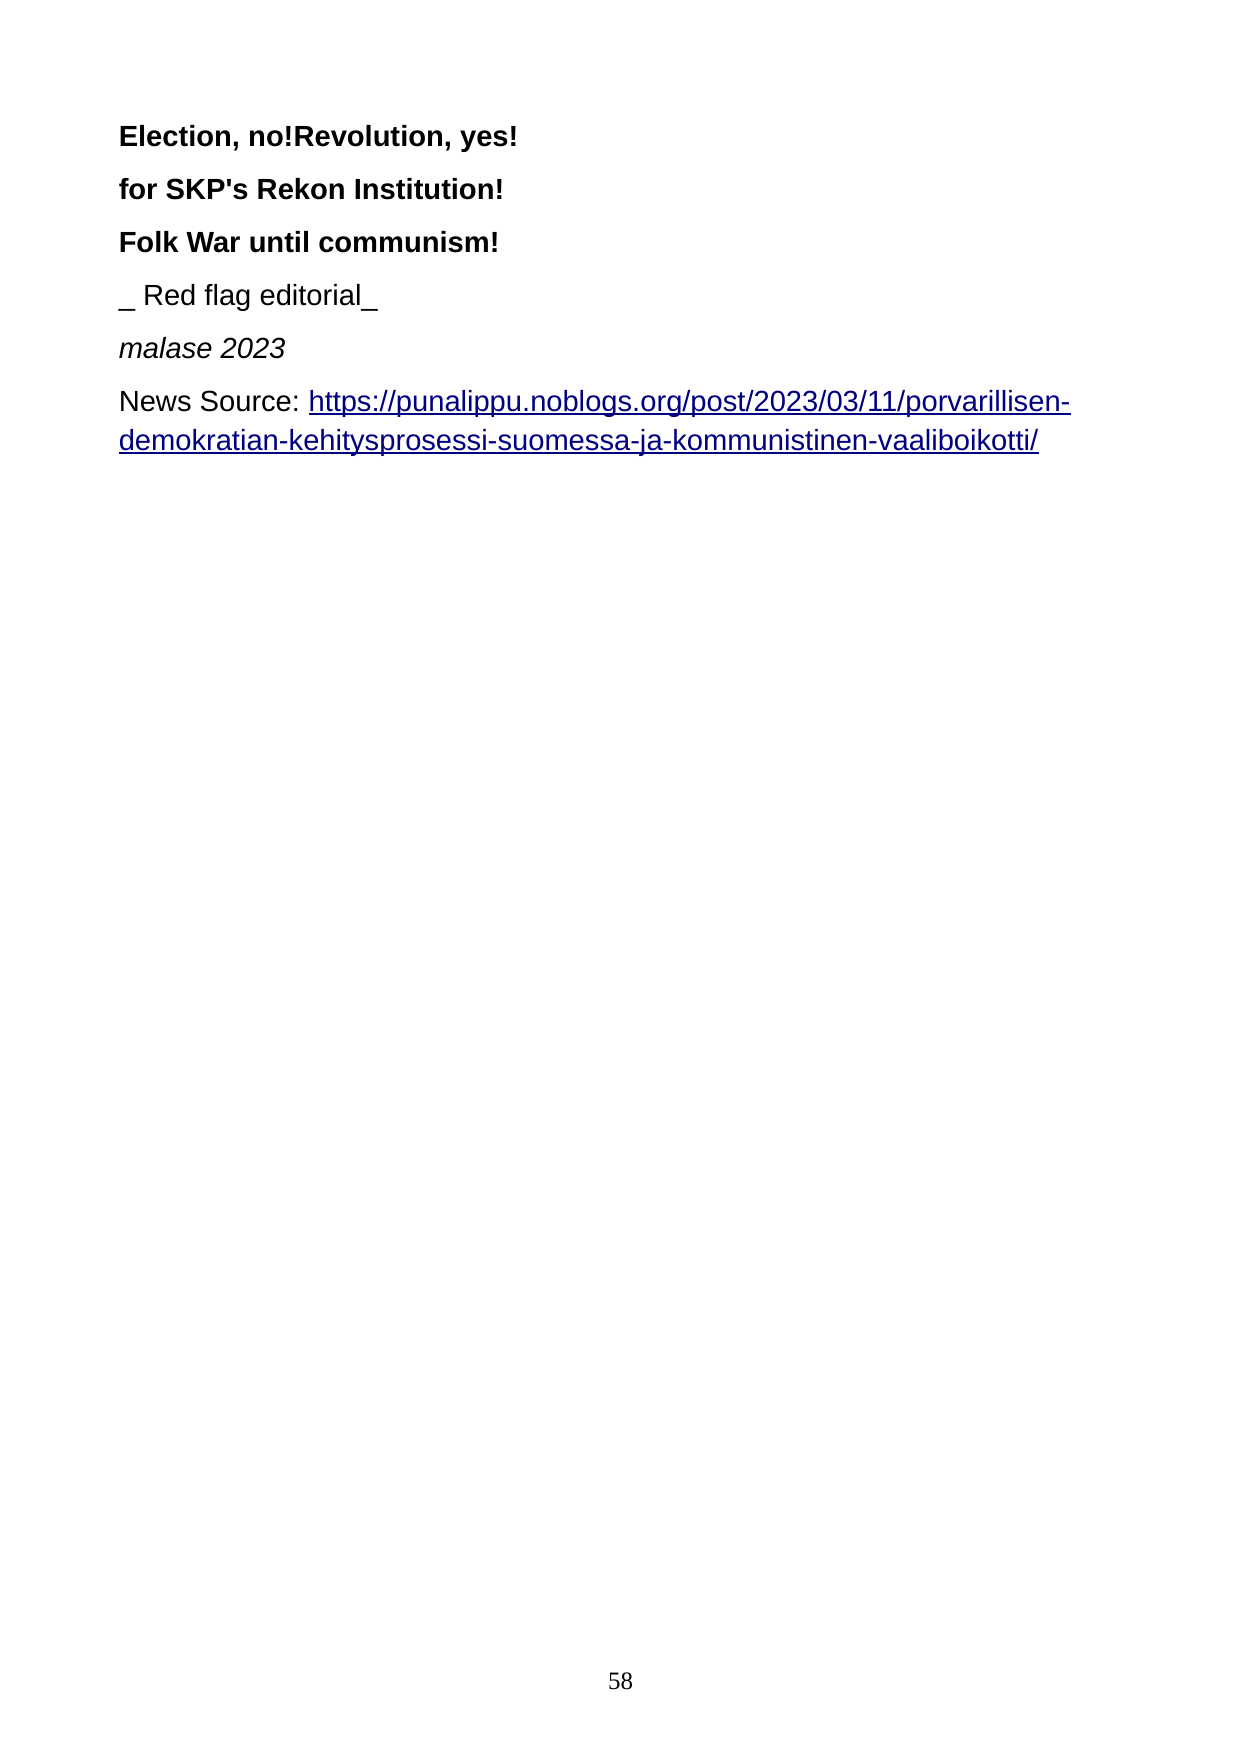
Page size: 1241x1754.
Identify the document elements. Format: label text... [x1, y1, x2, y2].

text for SKP's Rekon Institution! [118, 172, 1122, 205]
text Folk War until communism! [118, 225, 1122, 258]
text malase 2023 [118, 331, 1122, 364]
text News Source: https://punalippu.noblogs.org/post/2023/03/11/porvarillisen-demokratian-kehitysprosessi-suomessa-ja-kommunistinen-vaaliboikotti/ [118, 384, 1122, 456]
text _ Red flag editorial_ [118, 278, 1122, 311]
text Election, no!Revolution, yes! [118, 118, 1122, 152]
